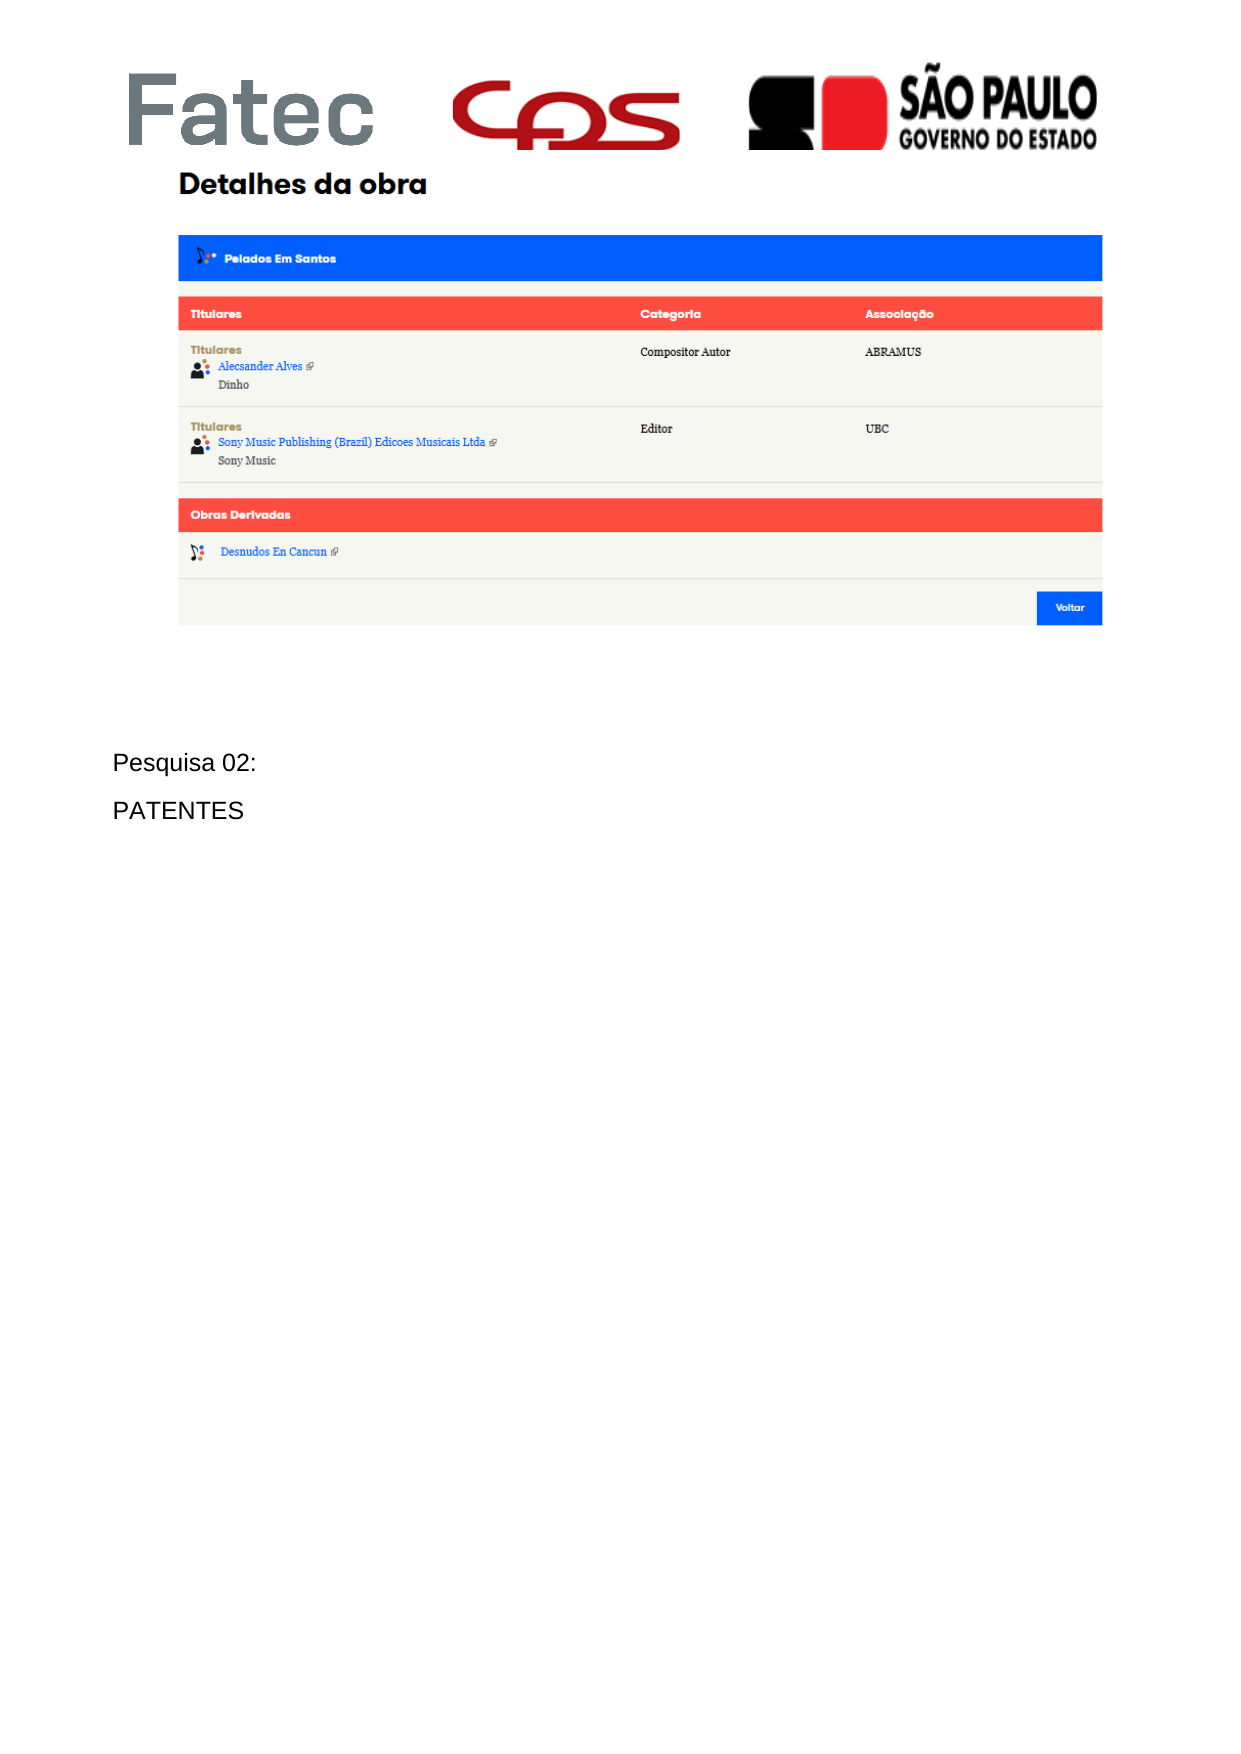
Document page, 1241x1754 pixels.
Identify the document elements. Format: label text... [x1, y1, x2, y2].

text Pesquisa 02: [112, 750, 1128, 779]
text PATENTES [112, 798, 1128, 827]
picture [112, 60, 1128, 653]
